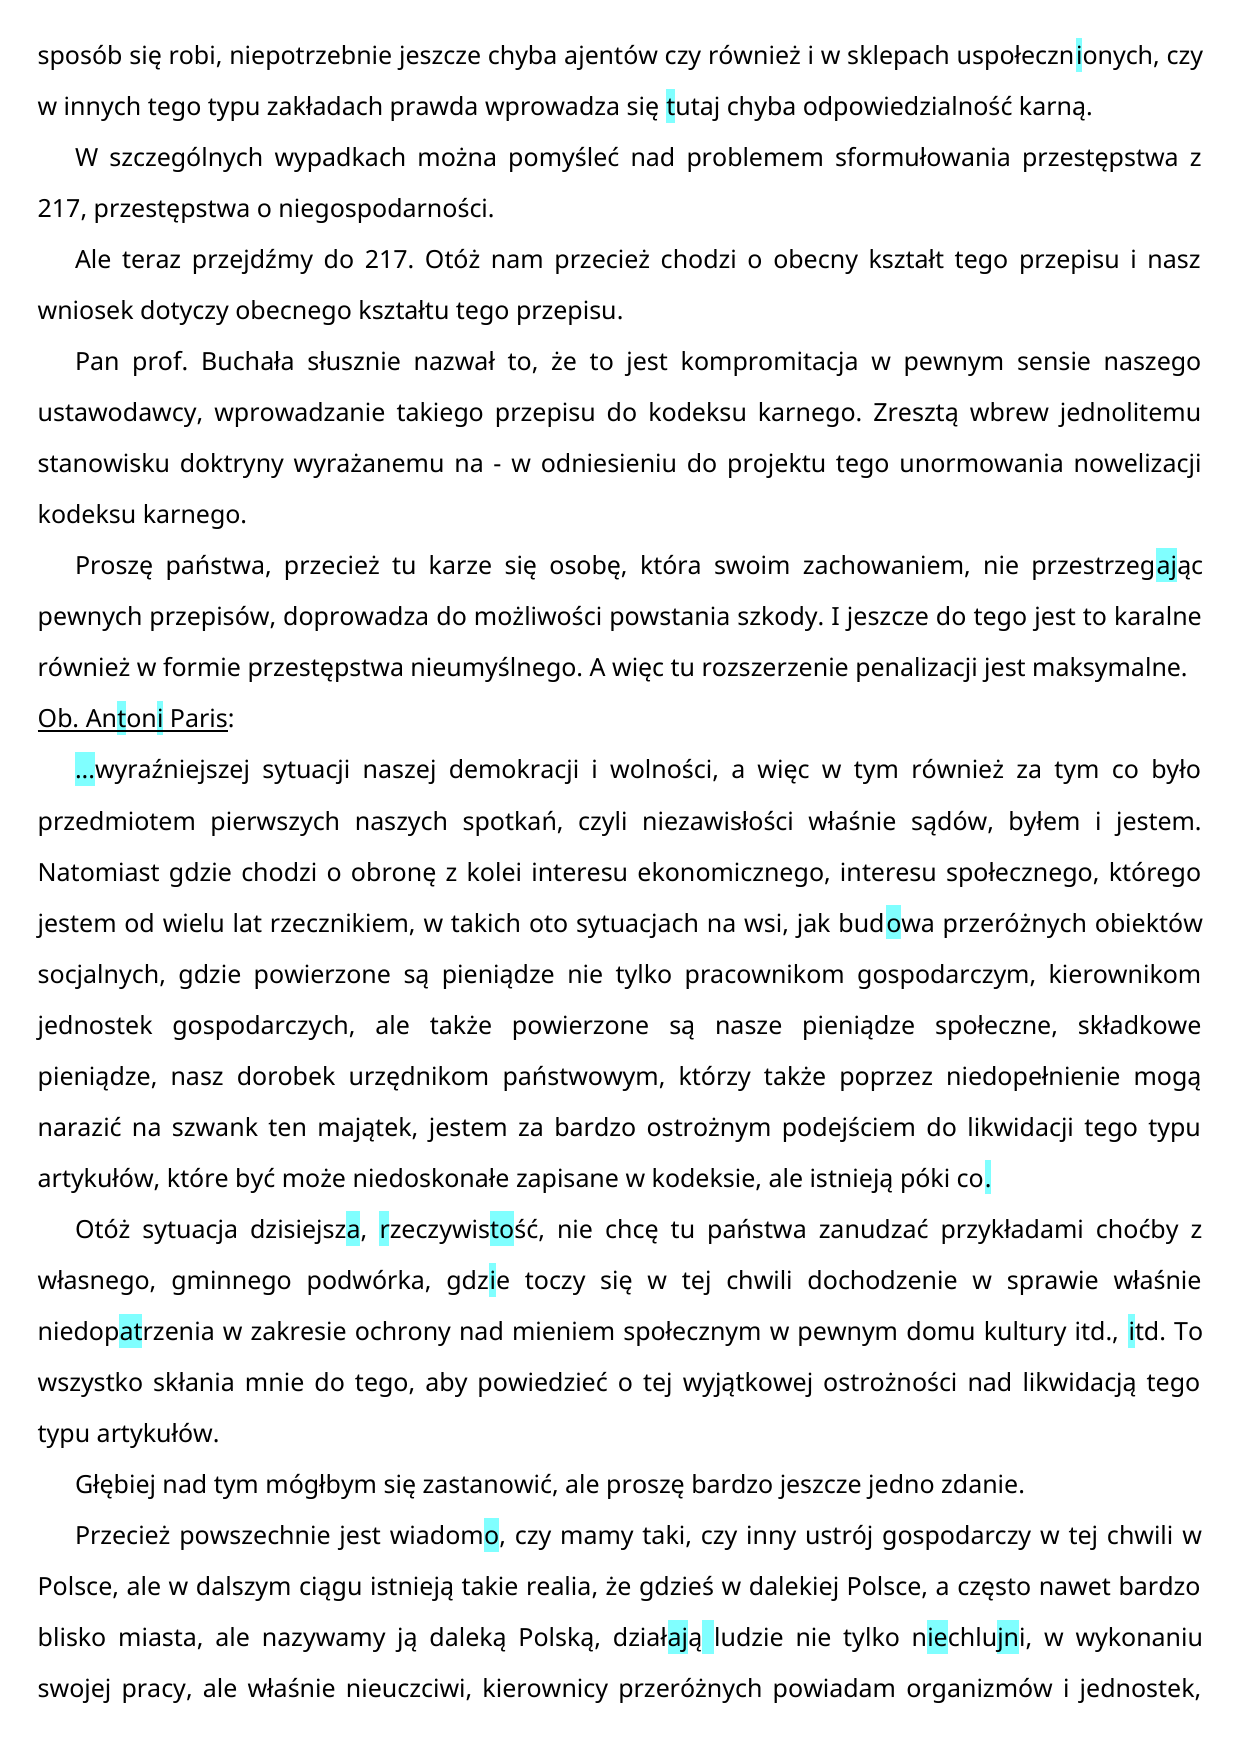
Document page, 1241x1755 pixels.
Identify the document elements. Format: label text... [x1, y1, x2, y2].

text Przecież powszechnie jest wiadomo, czy mamy taki, czy inny ustrój gospodarczy w tej chwili w Polsce, ale w dalszym ciągu istnieją takie realia, że gdzieś w dalekiej Polsce, a często nawet bardzo blisko miasta, ale nazywamy ją daleką Polską, działają ludzie nie tylko niechlujni, w wykonaniu swojej pracy, ale właśnie nieuczciwi, kierownicy przeróżnych powiadam organizmów i jednostek, [37, 1518, 1203, 1705]
text ...wyraźniejszej sytuacji naszej demokracji i wolności, a więc w tym również za tym co było przedmiotem pierwszych naszych spotkań, czyli niezawisłości właśnie sądów, byłem i jestem. Natomiast gdzie chodzi o obronę z kolei interesu ekonomicznego, interesu społecznego, którego jestem od wielu lat rzecznikiem, w takich oto sytuacjach na wsi, jak budowa przeróżnych obiektów socjalnych, gdzie powierzone są pieniądze nie tylko pracownikom gospodarczym, kierownikom jednostek gospodarczych, ale także powierzone są nasze pieniądze społeczne, składkowe pieniądze, nasz dorobek urzędnikom państwowym, którzy także poprzez niedopełnienie mogą narazić na szwank ten majątek, jestem za bardzo ostrożnym podejściem do likwidacji tego typu artykułów, które być może niedoskonałe zapisane w kodeksie, ale istnieją póki co. [37, 752, 1203, 1194]
text Ob. Antoni Paris: [37, 701, 1203, 735]
text Ale teraz przejdźmy do 217. Otóż nam przecież chodzi o obecny kształt tego przepisu i nasz wniosek dotyczy obecnego kształtu tego przepisu. [37, 242, 1203, 327]
text Pan prof. Buchała słusznie nazwał to, że to jest kompromitacja w pewnym sensie naszego ustawodawcy, wprowadzanie takiego przepisu do kodeksu karnego. Zresztą wbrew jednolitemu stanowisku doktryny wyrażanemu na - w odniesieniu do projektu tego unormowania nowelizacji kodeksu karnego. [37, 344, 1203, 531]
text sposób się robi, niepotrzebnie jeszcze chyba ajentów czy również i w sklepach uspołecznionych, czy w innych tego typu zakładach prawda wprowadza się tutaj chyba odpowiedzialność karną. [37, 37, 1203, 123]
text Otóż sytuacja dzisiejsza, rzeczywistość, nie chcę tu państwa zanudzać przykładami choćby z własnego, gminnego podwórka, gdzie toczy się w tej chwili dochodzenie w sprawie właśnie niedopatrzenia w zakresie ochrony nad mieniem społecznym w pewnym domu kultury itd., itd. To wszystko skłania mnie do tego, aby powiedzieć o tej wyjątkowej ostrożności nad likwidacją tego typu artykułów. [37, 1211, 1203, 1450]
text W szczególnych wypadkach można pomyśleć nad problemem sformułowania przestępstwa z 217, przestępstwa o niegospodarności. [37, 139, 1203, 225]
text Proszę państwa, przecież tu karze się osobę, która swoim zachowaniem, nie przestrzegając pewnych przepisów, doprowadza do możliwości powstania szkody. I jeszcze do tego jest to karalne również w formie przestępstwa nieumyślnego. A więc tu rozszerzenie penalizacji jest maksymalne. [37, 548, 1203, 684]
text Głębiej nad tym mógłbym się zastanowić, ale proszę bardzo jeszcze jedno zdanie. [37, 1467, 1203, 1501]
